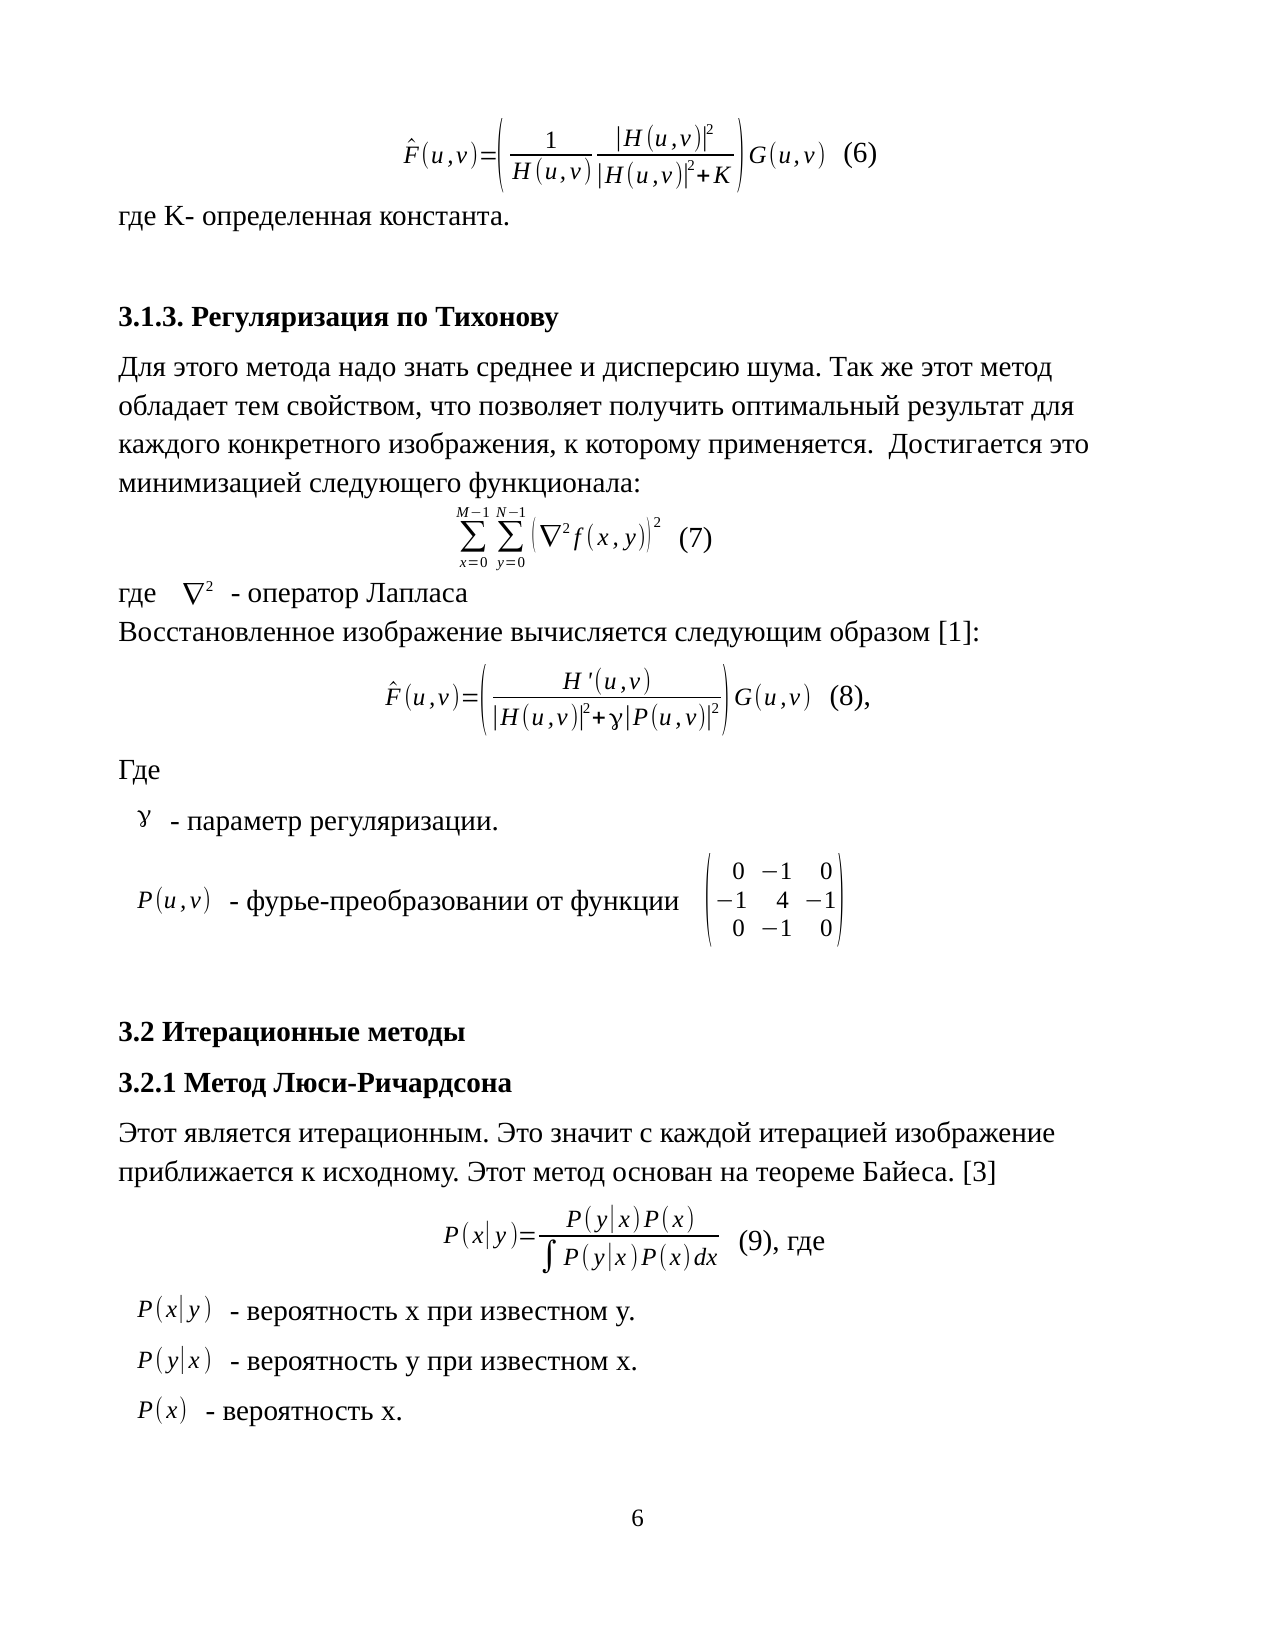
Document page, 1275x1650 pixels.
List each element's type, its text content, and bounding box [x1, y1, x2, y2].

text где - оператор Лапласа [118, 576, 1157, 609]
text (9), где [118, 1204, 1157, 1276]
text - вероятность x при известном y. [118, 1293, 1157, 1326]
text 3.1.3. Регуляризация по Тихонову [118, 299, 1157, 332]
text - параметр регуляризации. [118, 803, 1157, 836]
text (6) [118, 118, 1157, 193]
text - вероятность y при известном x. [118, 1343, 1157, 1377]
text - вероятность x. [118, 1393, 1157, 1427]
text Этот является итерационным. Это значит с каждой итерацией изображение приближается к исходному. Этот метод основан на теореме Байеса. [3] [118, 1115, 1157, 1187]
text 3.2.1 Метод Люси-Ричардсона [118, 1065, 1157, 1098]
text Восстановленное изображение вычисляется следующим образом [1]: [118, 614, 1157, 648]
text - фурье-преобразовании от функции [118, 853, 1157, 947]
text Для этого метода надо знать среднее и дисперсию шума. Так же этот метод обладает тем свойством, что позволяет получить оптимальный результат для каждого конкретного изображения, к которому применяется. Достигается это минимизацией следующего функционала: [118, 349, 1157, 498]
text Где [118, 752, 1157, 786]
text (8), [118, 664, 1157, 735]
text 3.2 Итерационные методы [118, 1014, 1157, 1048]
text (7) [118, 503, 1157, 571]
text где K- определенная константа. [118, 198, 1157, 231]
